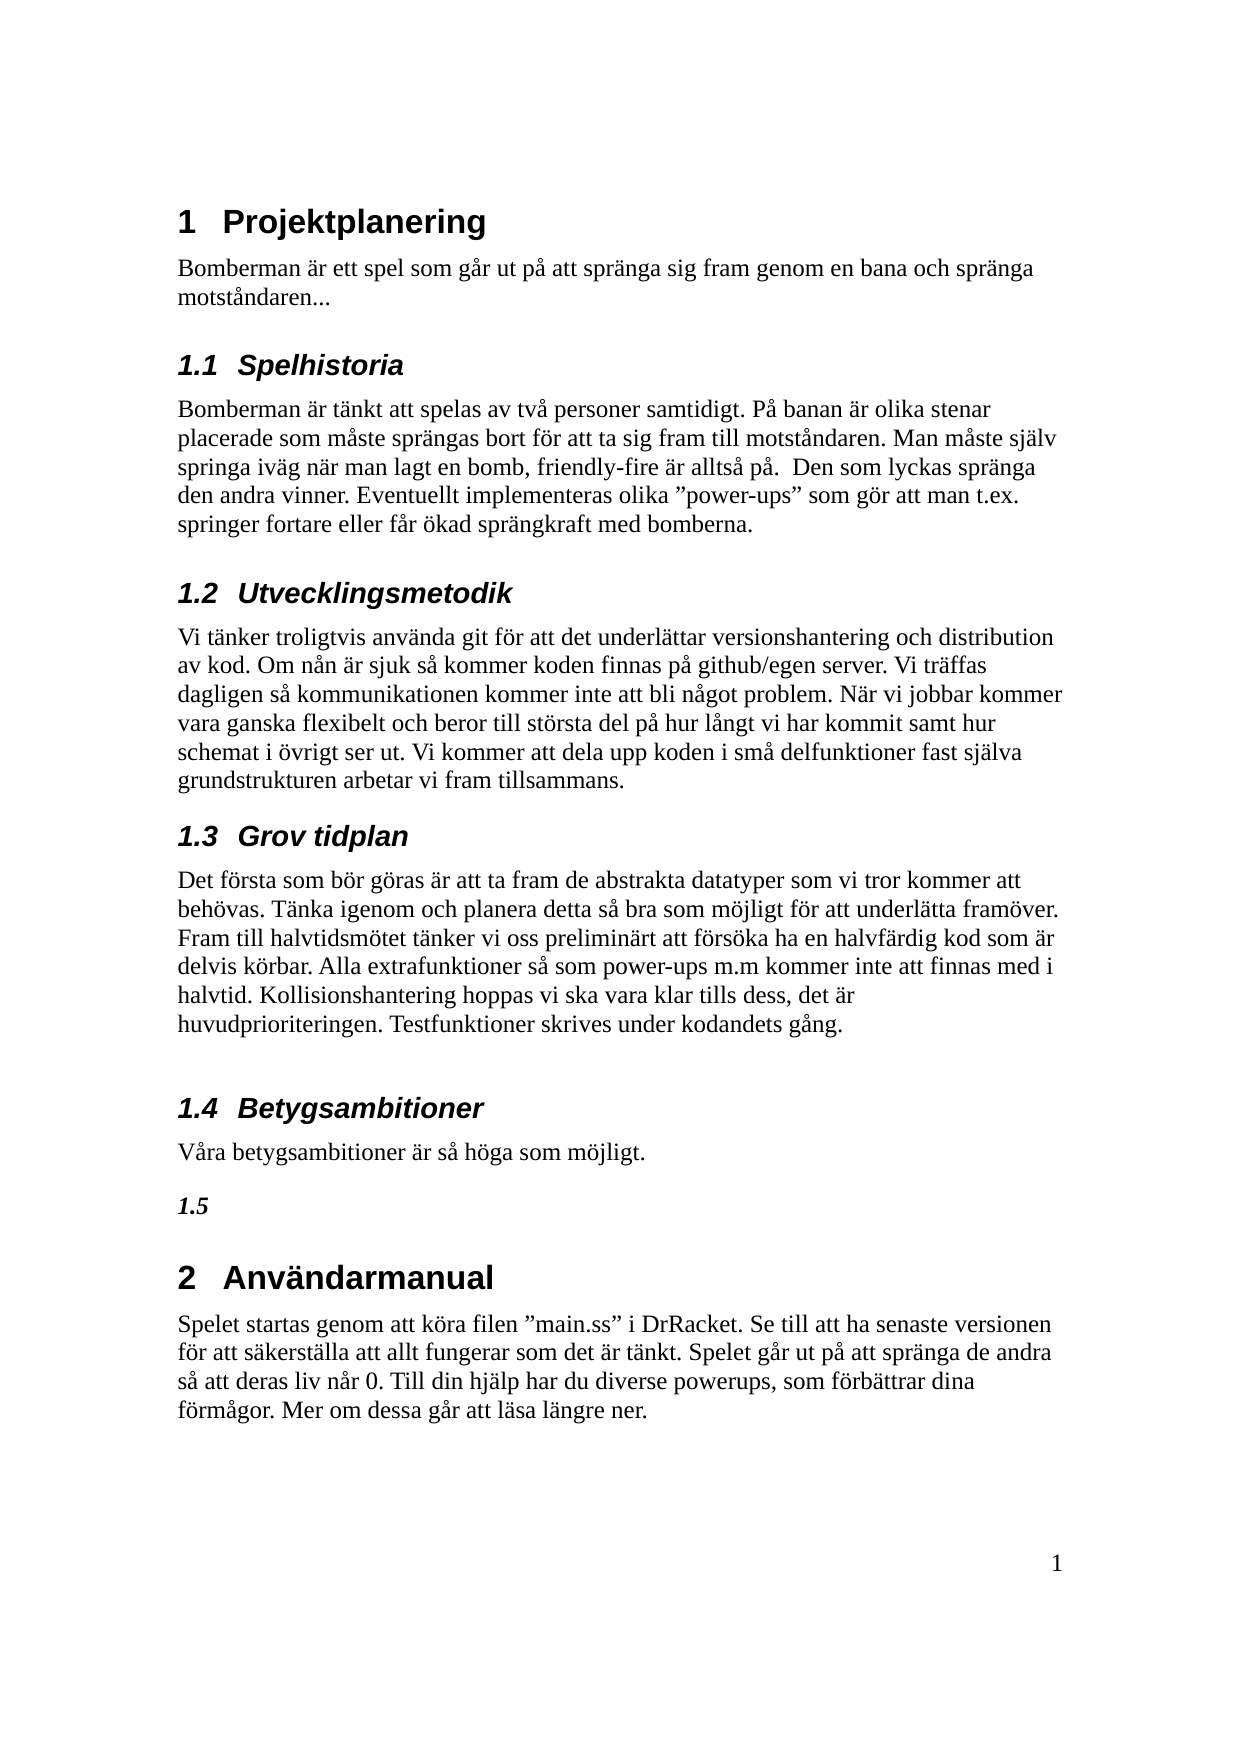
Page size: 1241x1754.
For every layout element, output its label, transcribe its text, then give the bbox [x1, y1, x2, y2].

text Våra betygsambitioner är så höga som möjligt. [177, 1137, 1063, 1166]
subtitle Projektplanering [177, 202, 1063, 241]
subtitle Betygsambitioner [177, 1091, 1063, 1125]
text Det första som bör göras är att ta fram de abstrakta datatyper som vi tror kommer att behövas. Tänka igenom och planera detta så bra som möjligt för att underlätta framöver. Fram till halvtidsmötet tänker vi oss preliminärt att försöka ha en halvfärdig kod som är delvis körbar. Alla extrafunktioner så som power-ups m.m kommer inte att finnas med i halvtid. Kollisionshantering hoppas vi ska vara klar tills dess, det är huvudprioriteringen. Testfunktioner skrives under kodandets gång. [177, 865, 1063, 1038]
subtitle Grov tidplan [177, 819, 1063, 853]
text Bomberman är tänkt att spelas av två personer samtidigt. På banan är olika stenar placerade som måste sprängas bort för att ta sig fram till motståndaren. Man måste själv springa iväg när man lagt en bomb, friendly-fire är alltså på. Den som lyckas spränga den andra vinner. Eventuellt implementeras olika ”power-ups” som gör att man t.ex. springer fortare eller får ökad sprängkraft med bomberna. [177, 394, 1063, 538]
text Bomberman är ett spel som går ut på att spränga sig fram genom en bana och spränga motståndaren... [177, 253, 1063, 311]
subtitle Spelhistoria [177, 348, 1063, 382]
subtitle Användarmanual [177, 1257, 1063, 1296]
text Spelet startas genom att köra filen ”main.ss” i DrRacket. Se till att ha senaste versionen för att säkerställa att allt fungerar som det är tänkt. Spelet går ut på att spränga de andra så att deras liv når 0. Till din hjälp har du diverse powerups, som förbättrar dina förmågor. Mer om dessa går att läsa längre ner. [177, 1309, 1063, 1424]
subtitle Utvecklingsmetodik [177, 576, 1063, 609]
text Vi tänker troligtvis använda git för att det underlättar versionshantering och distribution av kod. Om nån är sjuk så kommer koden finnas på github/egen server. Vi träffas dagligen så kommunikationen kommer inte att bli något problem. När vi jobbar kommer vara ganska flexibelt och beror till största del på hur långt vi har kommit samt hur schemat i övrigt ser ut. Vi kommer att dela upp koden i små delfunktioner fast själva grundstrukturen arbetar vi fram tillsammans. [177, 622, 1063, 794]
